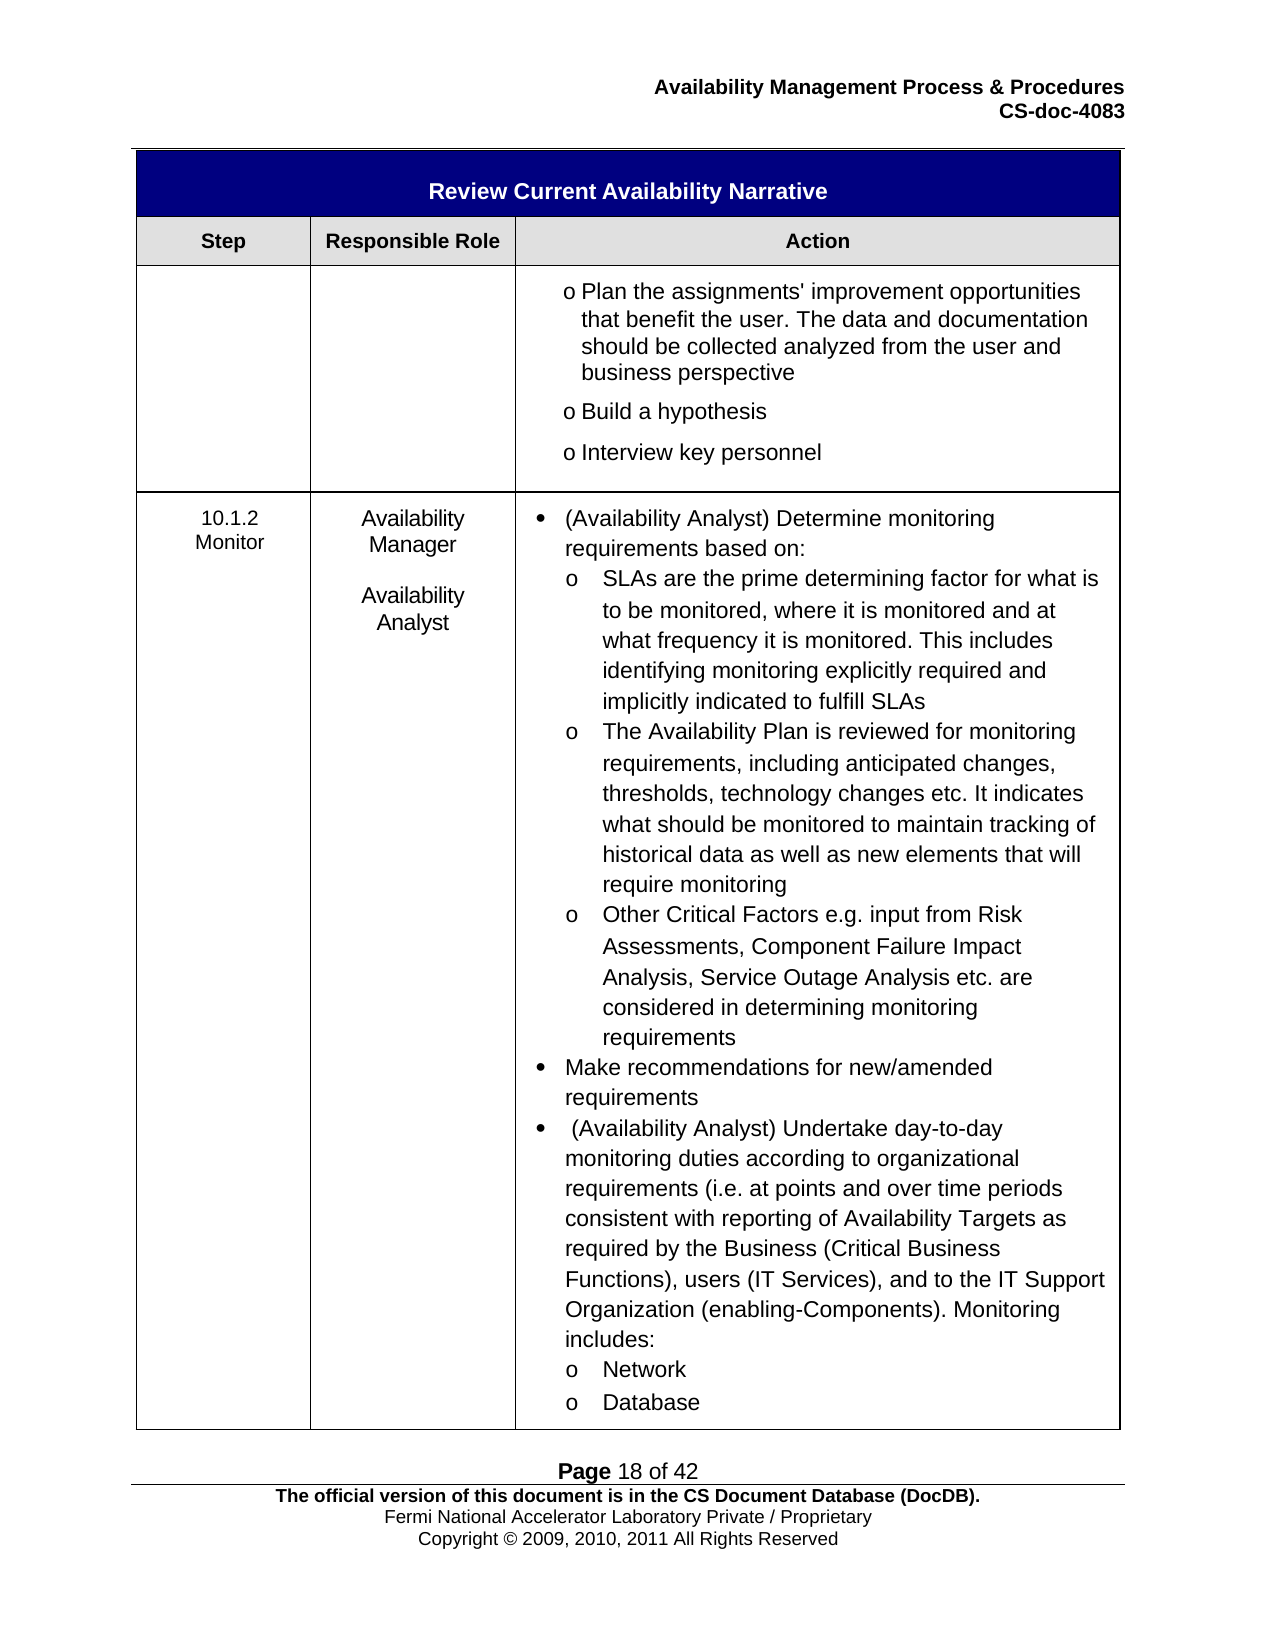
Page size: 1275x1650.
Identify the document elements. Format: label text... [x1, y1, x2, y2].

table_cell Action [516, 217, 1119, 265]
table_cell Availability Manager Availability Analyst [311, 493, 515, 1429]
table_cell Responsible Role [311, 217, 515, 265]
table_cell Step [137, 217, 310, 265]
table_cell 10.1.2 Monitor [137, 493, 310, 1429]
table_cell [311, 266, 515, 491]
table_header Review Current Availability Narrative [137, 151, 1119, 216]
table_cell [137, 266, 310, 491]
table_cell Receive the request Form part of the team that will work with technical support groups (Incident Management), and alongside Problem Management (if they have been engaged), involved in identifying the cause and finding a resolution to the Incident or Event Work together to understand the nature of the Incident or Event Ensure Systems Management tools detected the Event and/or Incident, and were able to assist failure diagnosis and support automated error recovery with scripted responses Ensure diagnostic tools captured appropriate diagnostics Ensure when breaches in OLAs or UCs occur, lessons learned are documented for input into the Availability Plan Ensure appropriateness of recovery plans Ensure automated recovery works as required Ensure accuracy of recovery timing Ensure verification procedures work to verify that a restored IT Service is working as expected Look for opportunities to streamline procedures Update the Incident Record with information as necessary Update the Problem Record with information as necessary After the Incident is resolved and the IT Service restored, if a Service Failure Analysis (SFA) is required, undertake the following action items from the SFA activities: Select the IT Service or technology Scope the assignment within the Terms of Reference Plan the assignments' improvement opportunities that benefit the user. The data and documentation should be collected analyzed from the user and business perspective Build a hypothesis Interview key personnel [516, 266, 1119, 491]
table_cell (Availability Analyst) Determine monitoring requirements based on: SLAs are the prime determining factor for what is to be monitored, where it is monitored and at what frequency it is monitored. This includes identifying monitoring explicitly required and implicitly indicated to fulfill SLAs The Availability Plan is reviewed for monitoring requirements, including anticipated changes, thresholds, technology changes etc. It indicates what should be monitored to maintain tracking of historical data as well as new elements that will require monitoring Other Critical Factors e.g. input from Risk Assessments, Component Failure Impact Analysis, Service Outage Analysis etc. are considered in determining monitoring requirements Make recommendations for new/amended requirements (Availability Analyst) Undertake day-to-day monitoring duties according to organizational requirements (i.e. at points and over time periods consistent with reporting of Availability Targets as required by the Business (Critical Business Functions), users (IT Services), and to the IT Support Organization (enabling-Components). Monitoring includes: Network Database Servers Telecoms Internet Desktop Services As a result of monitoring, data relating to availability is collected by monitoring tools and stored in the Availability Management Database If a Service Failure Analysis (SFA) is underway, undertake the following action items from the SFA activities: Ensure the necessary data is monitored and collected to enable subsequent analysis [516, 493, 1119, 1429]
